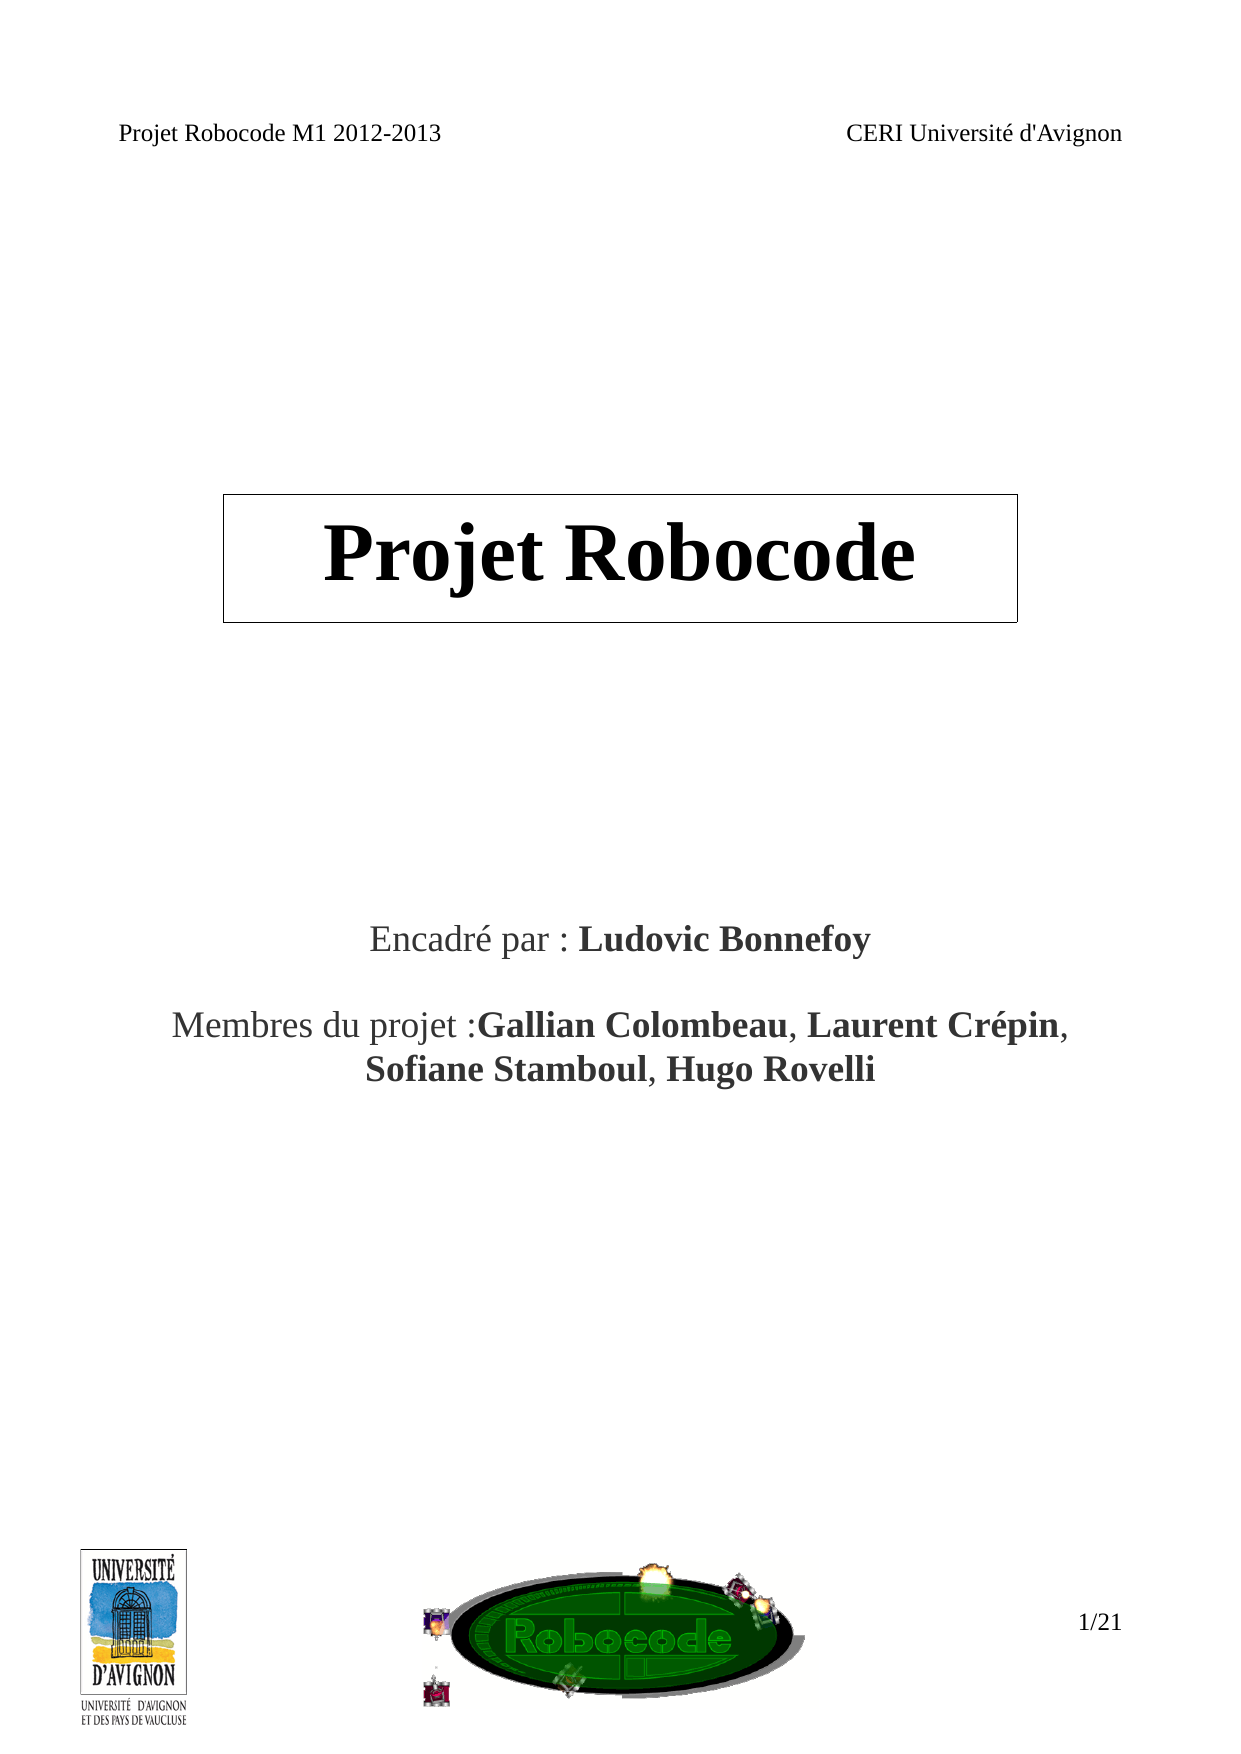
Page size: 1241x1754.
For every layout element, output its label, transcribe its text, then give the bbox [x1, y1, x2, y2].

picture [80, 1549, 187, 1736]
text Encadré par : Ludovic Bonnefoy [118, 917, 1122, 960]
text Projet Robocode [232, 503, 1008, 598]
picture [421, 1555, 819, 1709]
text Membres du projet :Gallian Colombeau, Laurent Crépin, Sofiane Stamboul, Hugo Rovelli [118, 1003, 1122, 1089]
